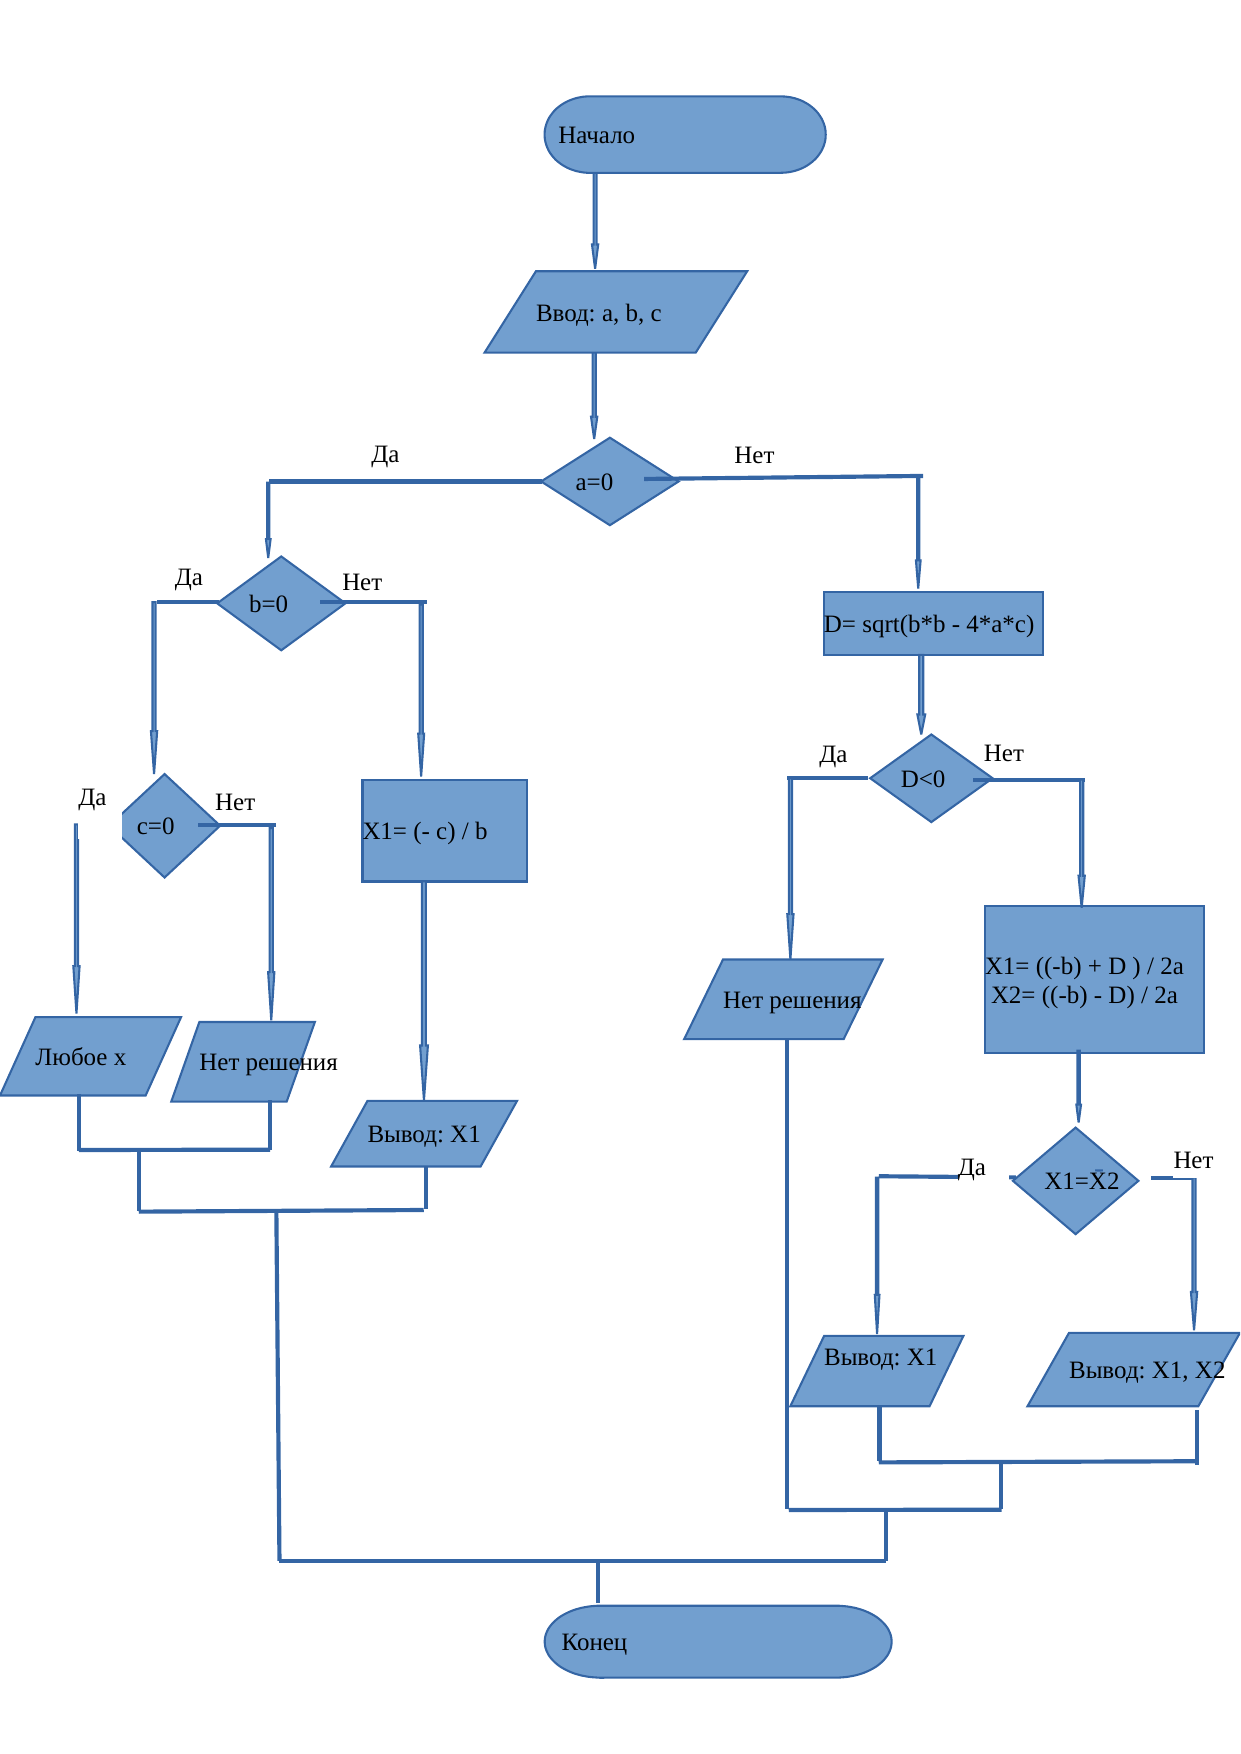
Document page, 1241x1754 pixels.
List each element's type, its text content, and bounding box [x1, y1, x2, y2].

text Да [78, 782, 122, 811]
text Нет [215, 787, 274, 816]
text Да [174, 562, 221, 591]
text Нет [1173, 1145, 1218, 1174]
text Да [819, 739, 865, 768]
text Да [371, 439, 448, 468]
text Да [958, 1152, 1009, 1180]
text Нет [734, 440, 843, 469]
text Нет [984, 738, 1059, 767]
text Нет [342, 567, 397, 596]
